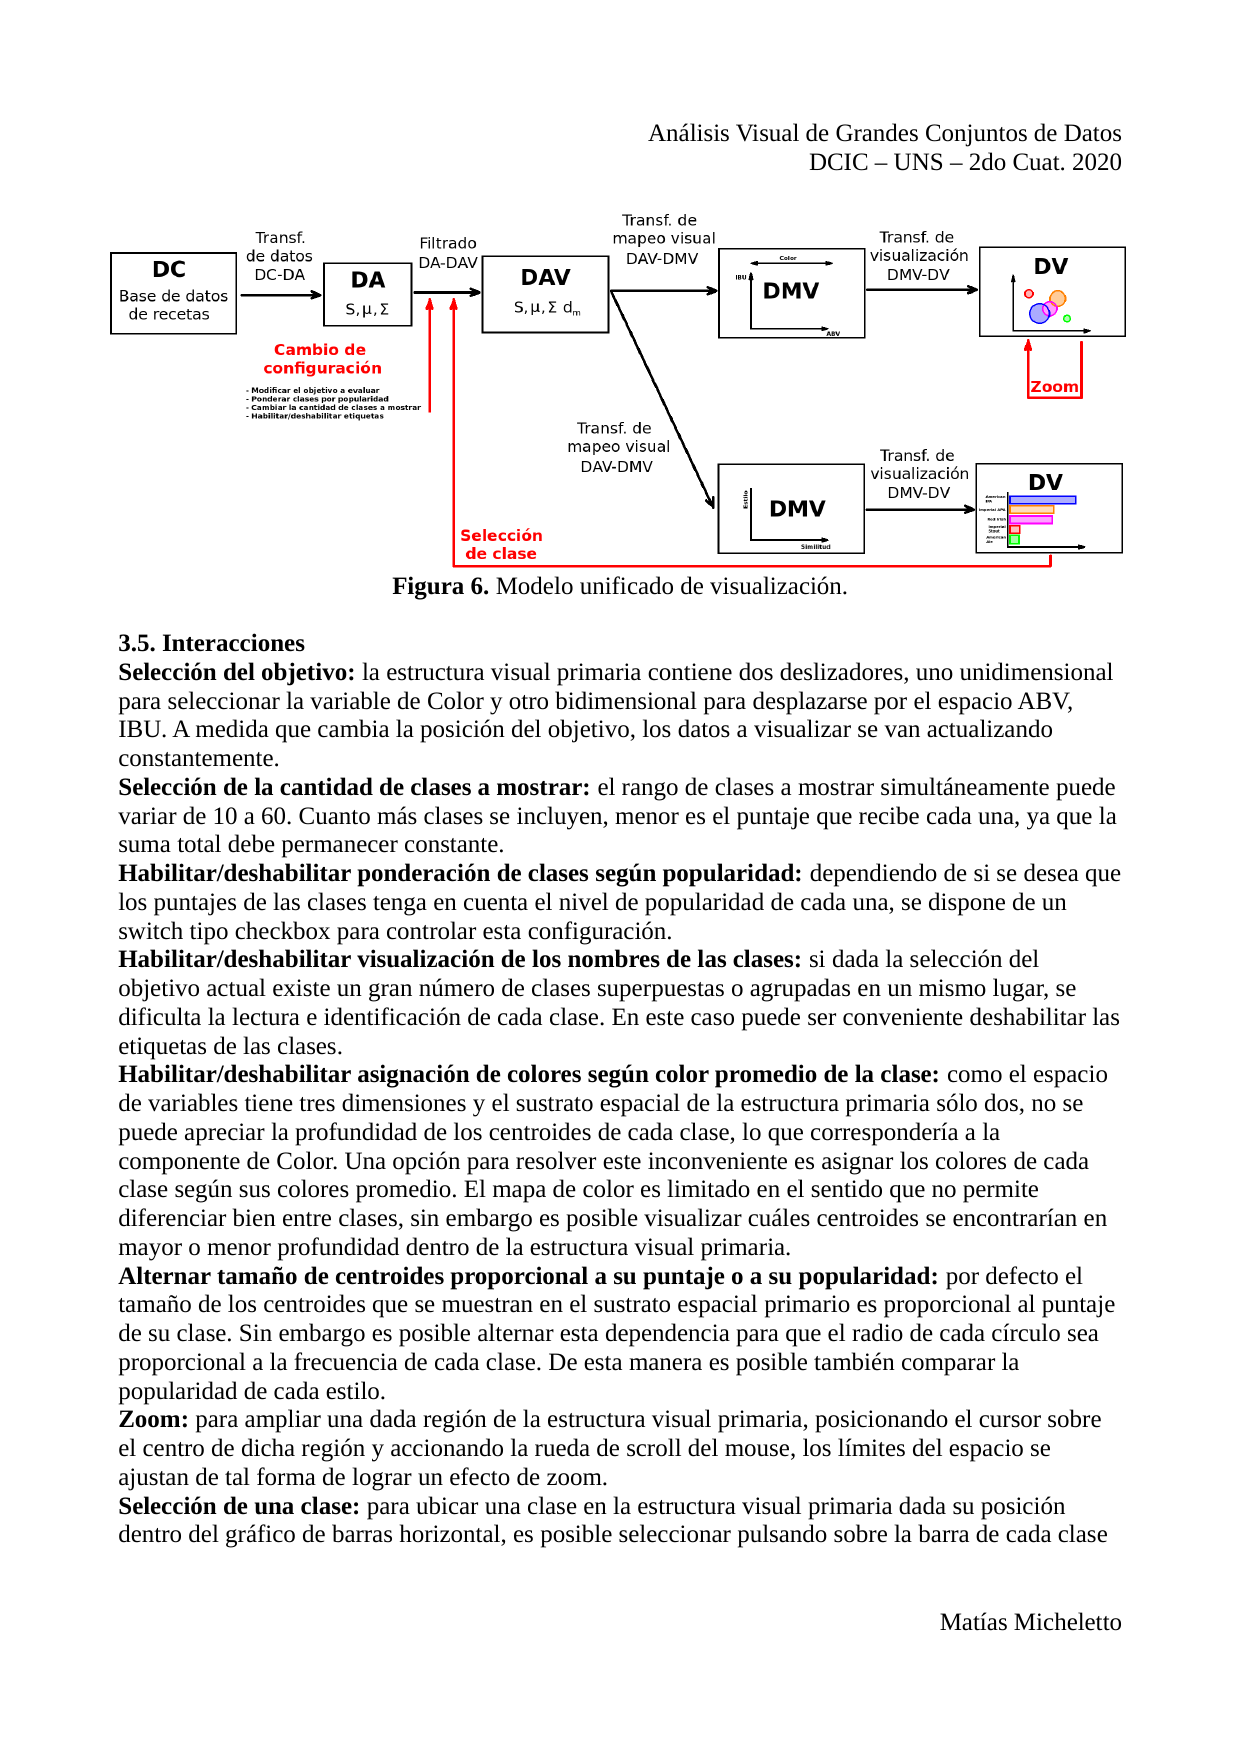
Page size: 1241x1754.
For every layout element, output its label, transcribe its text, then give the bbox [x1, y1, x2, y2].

text Selección de la cantidad de clases a mostrar: el rango de clases a mostrar simultáneamente puede variar de 10 a 60. Cuanto más clases se incluyen, menor es el puntaje que recibe cada una, ya que la suma total debe permanecer constante. [118, 772, 1122, 858]
text 3.5. Interacciones [118, 628, 1122, 657]
text Zoom: para ampliar una dada región de la estructura visual primaria, posicionando el cursor sobre el centro de dicha región y accionando la rueda de scroll del mouse, los límites del espacio se ajustan de tal forma de lograr un efecto de zoom. [118, 1404, 1122, 1491]
text Alternar tamaño de centroides proporcional a su puntaje o a su popularidad: por defecto el tamaño de los centroides que se muestran en el sustrato espacial primario es proporcional al puntaje de su clase. Sin embargo es posible alternar esta dependencia para que el radio de cada círculo sea proporcional a la frecuencia de cada clase. De esta manera es posible también comparar la popularidad de cada estilo. [118, 1261, 1122, 1404]
text Selección del objetivo: la estructura visual primaria contiene dos deslizadores, uno unidimensional para seleccionar la variable de Color y otro bidimensional para desplazarse por el espacio ABV, IBU. A medida que cambia la posición del objetivo, los datos a visualizar se van actualizando constantemente. [118, 657, 1122, 772]
text Habilitar/deshabilitar asignación de colores según color promedio de la clase: como el espacio de variables tiene tres dimensiones y el sustrato espacial de la estructura primaria sólo dos, no se puede apreciar la profundidad de los centroides de cada clase, lo que correspondería a la componente de Color. Una opción para resolver este inconveniente es asignar los colores de cada clase según sus colores promedio. El mapa de color es limitado en el sentido que no permite diferenciar bien entre clases, sin embargo es posible visualizar cuáles centroides se encontrarían en mayor o menor profundidad dentro de la estructura visual primaria. [118, 1059, 1122, 1261]
text Figura 6. Modelo unificado de visualización. [118, 571, 1122, 599]
text Habilitar/deshabilitar ponderación de clases según popularidad: dependiendo de si se desea que los puntajes de las clases tenga en cuenta el nivel de popularidad de cada una, se dispone de un switch tipo checkbox para controlar esta configuración. [118, 858, 1122, 944]
text Habilitar/deshabilitar visualización de los nombres de las clases: si dada la selección del objetivo actual existe un gran número de clases superpuestas o agrupadas en un mismo lugar, se dificulta la lectura e identificación de cada clase. En este caso puede ser conveniente deshabilitar las etiquetas de las clases. [118, 944, 1122, 1059]
text Selección de una clase: para ubicar una clase en la estructura visual primaria dada su posición dentro del gráfico de barras horizontal, es posible seleccionar pulsando sobre la barra de cada clase [118, 1491, 1122, 1548]
picture [88, 205, 1152, 571]
